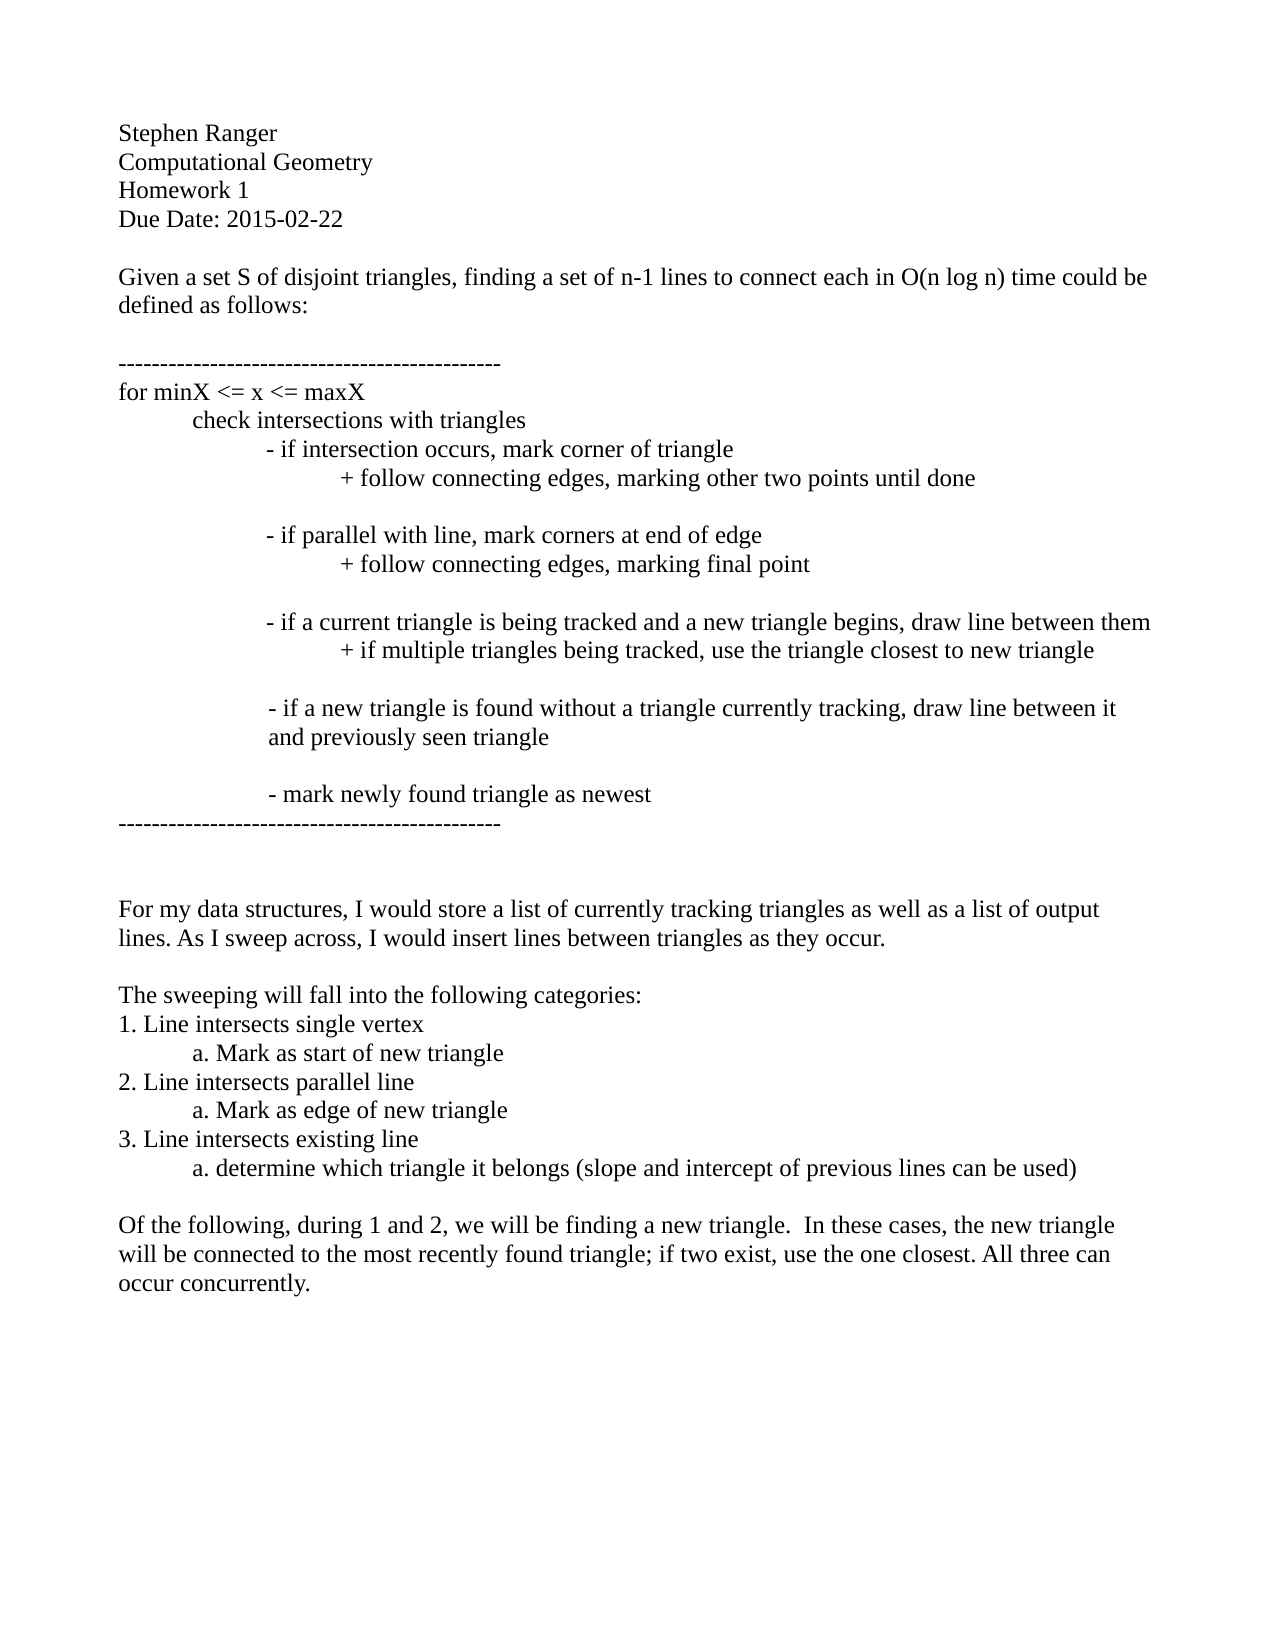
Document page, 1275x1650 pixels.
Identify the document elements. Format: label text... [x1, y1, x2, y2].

text Computational Geometry [118, 147, 1157, 176]
text 2. Line intersects parallel line [118, 1067, 1157, 1096]
text Stephen Ranger [118, 118, 1157, 147]
text For my data structures, I would store a list of currently tracking triangles as well as a list of output lines. As I sweep across, I would insert lines between triangles as they occur. [118, 894, 1157, 952]
text Homework 1 [118, 176, 1157, 204]
text Of the following, during 1 and 2, we will be finding a new triangle. In these cases, the new triangle will be connected to the most recently found triangle; if two exist, use the one closest. All three can occur concurrently. [118, 1211, 1157, 1297]
text a. Mark as start of new triangle [118, 1038, 1157, 1067]
text for minX <= x <= maxX [118, 377, 1157, 406]
text 1. Line intersects single vertex [118, 1009, 1157, 1038]
text - if a current triangle is being tracked and a new triangle begins, draw line between them [118, 607, 1157, 636]
text a. Mark as edge of new triangle [118, 1096, 1157, 1124]
text a. determine which triangle it belongs (slope and intercept of previous lines can be used) [118, 1153, 1157, 1182]
text check intersections with triangles [118, 406, 1157, 434]
text + follow connecting edges, marking final point [118, 549, 1157, 578]
text ---------------------------------------------- [118, 348, 1157, 377]
text + follow connecting edges, marking other two points until done [118, 463, 1157, 492]
text 3. Line intersects existing line [118, 1124, 1157, 1153]
text - if intersection occurs, mark corner of triangle [118, 434, 1157, 463]
text - mark newly found triangle as newest [268, 779, 1157, 808]
text + if multiple triangles being tracked, use the triangle closest to new triangle [118, 636, 1157, 664]
text The sweeping will fall into the following categories: [118, 981, 1157, 1009]
text ---------------------------------------------- [118, 808, 1157, 837]
text - if a new triangle is found without a triangle currently tracking, draw line between it and previously seen triangle [268, 693, 1157, 751]
text Given a set S of disjoint triangles, finding a set of n-1 lines to connect each in O(n log n) time could be defined as follows: [118, 262, 1157, 319]
text Due Date: 2015-02-22 [118, 204, 1157, 233]
text - if parallel with line, mark corners at end of edge [118, 521, 1157, 549]
